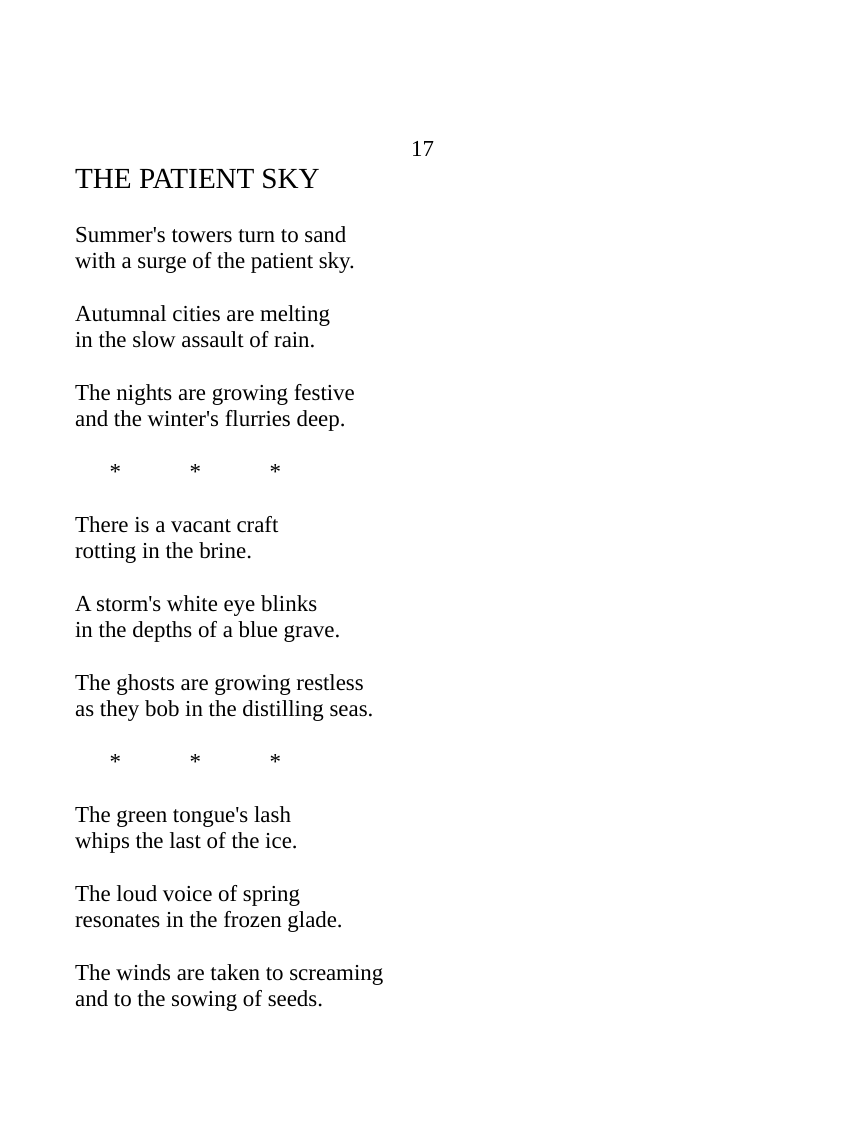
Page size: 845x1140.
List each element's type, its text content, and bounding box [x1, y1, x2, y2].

text as they bob in the distilling seas. [75, 695, 769, 722]
text in the slow assault of rain. [75, 326, 769, 353]
text * * * [75, 458, 769, 484]
text and to the sowing of seeds. [75, 985, 769, 1011]
text There is a vacant craft [75, 511, 769, 537]
text Summer's towers turn to sand [75, 221, 769, 247]
text A storm's white eye blinks [75, 590, 769, 616]
text whips the last of the ice. [75, 827, 769, 853]
text THE PATIENT SKY [75, 161, 769, 194]
text The nights are growing festive [75, 379, 769, 405]
text The green tongue's lash [75, 801, 769, 827]
text * * * [75, 748, 769, 774]
text with a surge of the patient sky. [75, 247, 769, 273]
text and the winter's flurries deep. [75, 405, 769, 432]
text rotting in the brine. [75, 537, 769, 563]
text Autumnal cities are melting [75, 300, 769, 326]
text The loud voice of spring [75, 880, 769, 906]
text resonates in the frozen glade. [75, 906, 769, 932]
text in the depths of a blue grave. [75, 616, 769, 642]
text The winds are taken to screaming [75, 959, 769, 985]
text The ghosts are growing restless [75, 669, 769, 695]
text 17 [75, 134, 769, 161]
